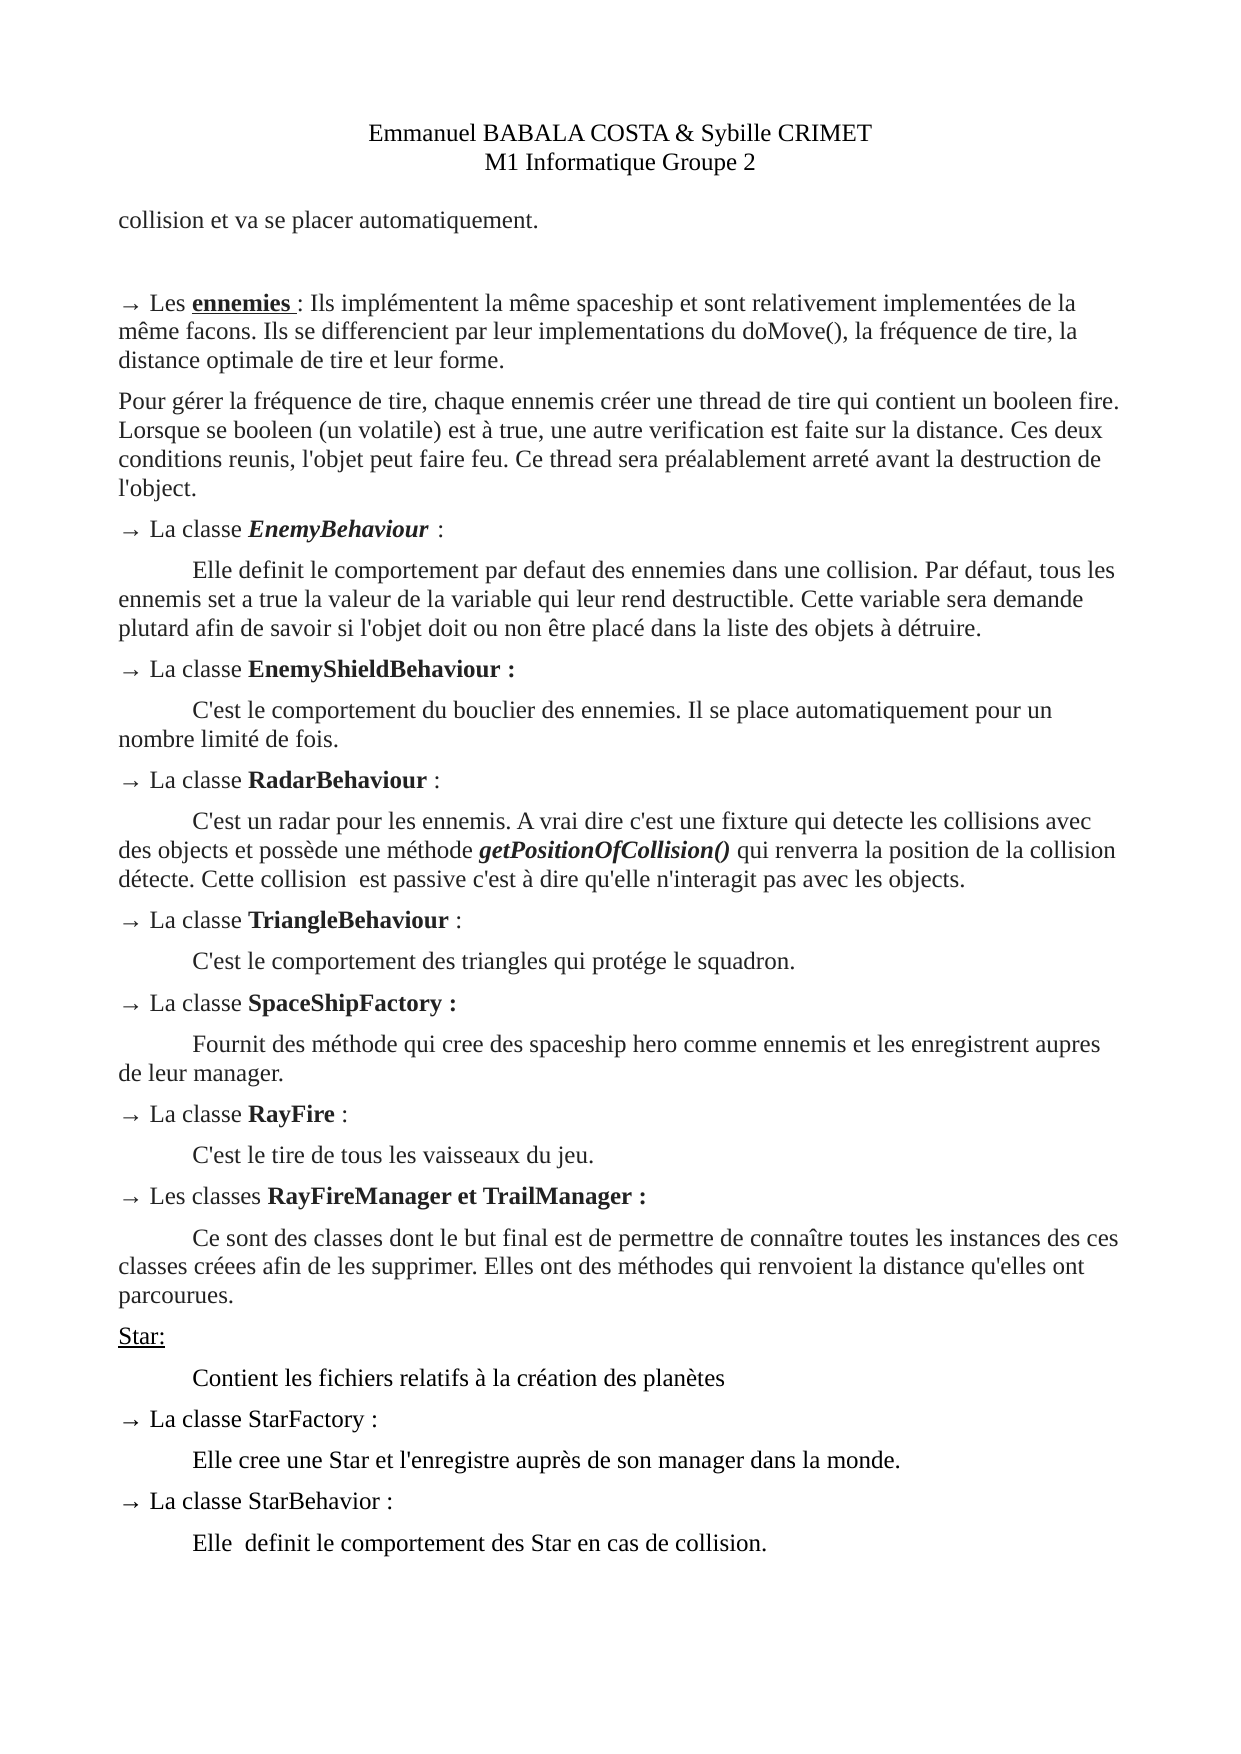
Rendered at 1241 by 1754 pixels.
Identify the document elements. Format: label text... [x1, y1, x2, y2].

text → La classe StarFactory : [118, 1404, 1122, 1433]
text Elle definit le comportement des Star en cas de collision. [118, 1528, 1122, 1556]
text → La classe EnemyShieldBehaviour : [118, 654, 1122, 683]
text → Les classes RayFireManager et TrailManager : [118, 1181, 1122, 1210]
text Contient les fichiers relatifs à la création des planètes [118, 1363, 1122, 1391]
text Star: [118, 1321, 1122, 1350]
text → La classe RadarBehaviour : [118, 765, 1122, 794]
text C'est un radar pour les ennemis. A vrai dire c'est une fixture qui detecte les collisions avec des objects et possède une méthode getPositionOfCollision() qui renverra la position de la collision détecte. Cette collision est passive c'est à dire qu'elle n'interagit pas avec les objects. [118, 806, 1122, 893]
text C'est le tire de tous les vaisseaux du jeu. [118, 1140, 1122, 1169]
text → Les ennemies : Ils implémentent la même spaceship et sont relativement implementées de la même facons. Ils se differencient par leur implementations du doMove(), la fréquence de tire, la distance optimale de tire et leur forme. [118, 288, 1122, 374]
text → La classe StarBehavior : [118, 1486, 1122, 1515]
text Elle definit le comportement par defaut des ennemies dans une collision. Par défaut, tous les ennemis set a true la valeur de la variable qui leur rend destructible. Cette variable sera demande plutard afin de savoir si l'objet doit ou non être placé dans la liste des objets à détruire. [118, 555, 1122, 641]
text → La classe TriangleBehaviour : [118, 905, 1122, 934]
text collision et va se placer automatiquement. [118, 205, 1122, 234]
text → La classe RayFire : [118, 1099, 1122, 1128]
text → La classe SpaceShipFactory : [118, 988, 1122, 1016]
text Pour gérer la fréquence de tire, chaque ennemis créer une thread de tire qui contient un booleen fire. Lorsque se booleen (un volatile) est à true, une autre verification est faite sur la distance. Ces deux conditions reunis, l'objet peut faire feu. Ce thread sera préalablement arreté avant la destruction de l'object. [118, 386, 1122, 501]
text C'est le comportement du bouclier des ennemies. Il se place automatiquement pour un nombre limité de fois. [118, 695, 1122, 753]
text Elle cree une Star et l'enregistre auprès de son manager dans la monde. [118, 1445, 1122, 1474]
text → La classe EnemyBehaviour : [118, 514, 1122, 543]
text Ce sont des classes dont le but final est de permettre de connaître toutes les instances des ces classes créees afin de les supprimer. Elles ont des méthodes qui renvoient la distance qu'elles ont parcourues. [118, 1223, 1122, 1309]
text Fournit des méthode qui cree des spaceship hero comme ennemis et les enregistrent aupres de leur manager. [118, 1029, 1122, 1086]
text C'est le comportement des triangles qui protége le squadron. [118, 946, 1122, 975]
